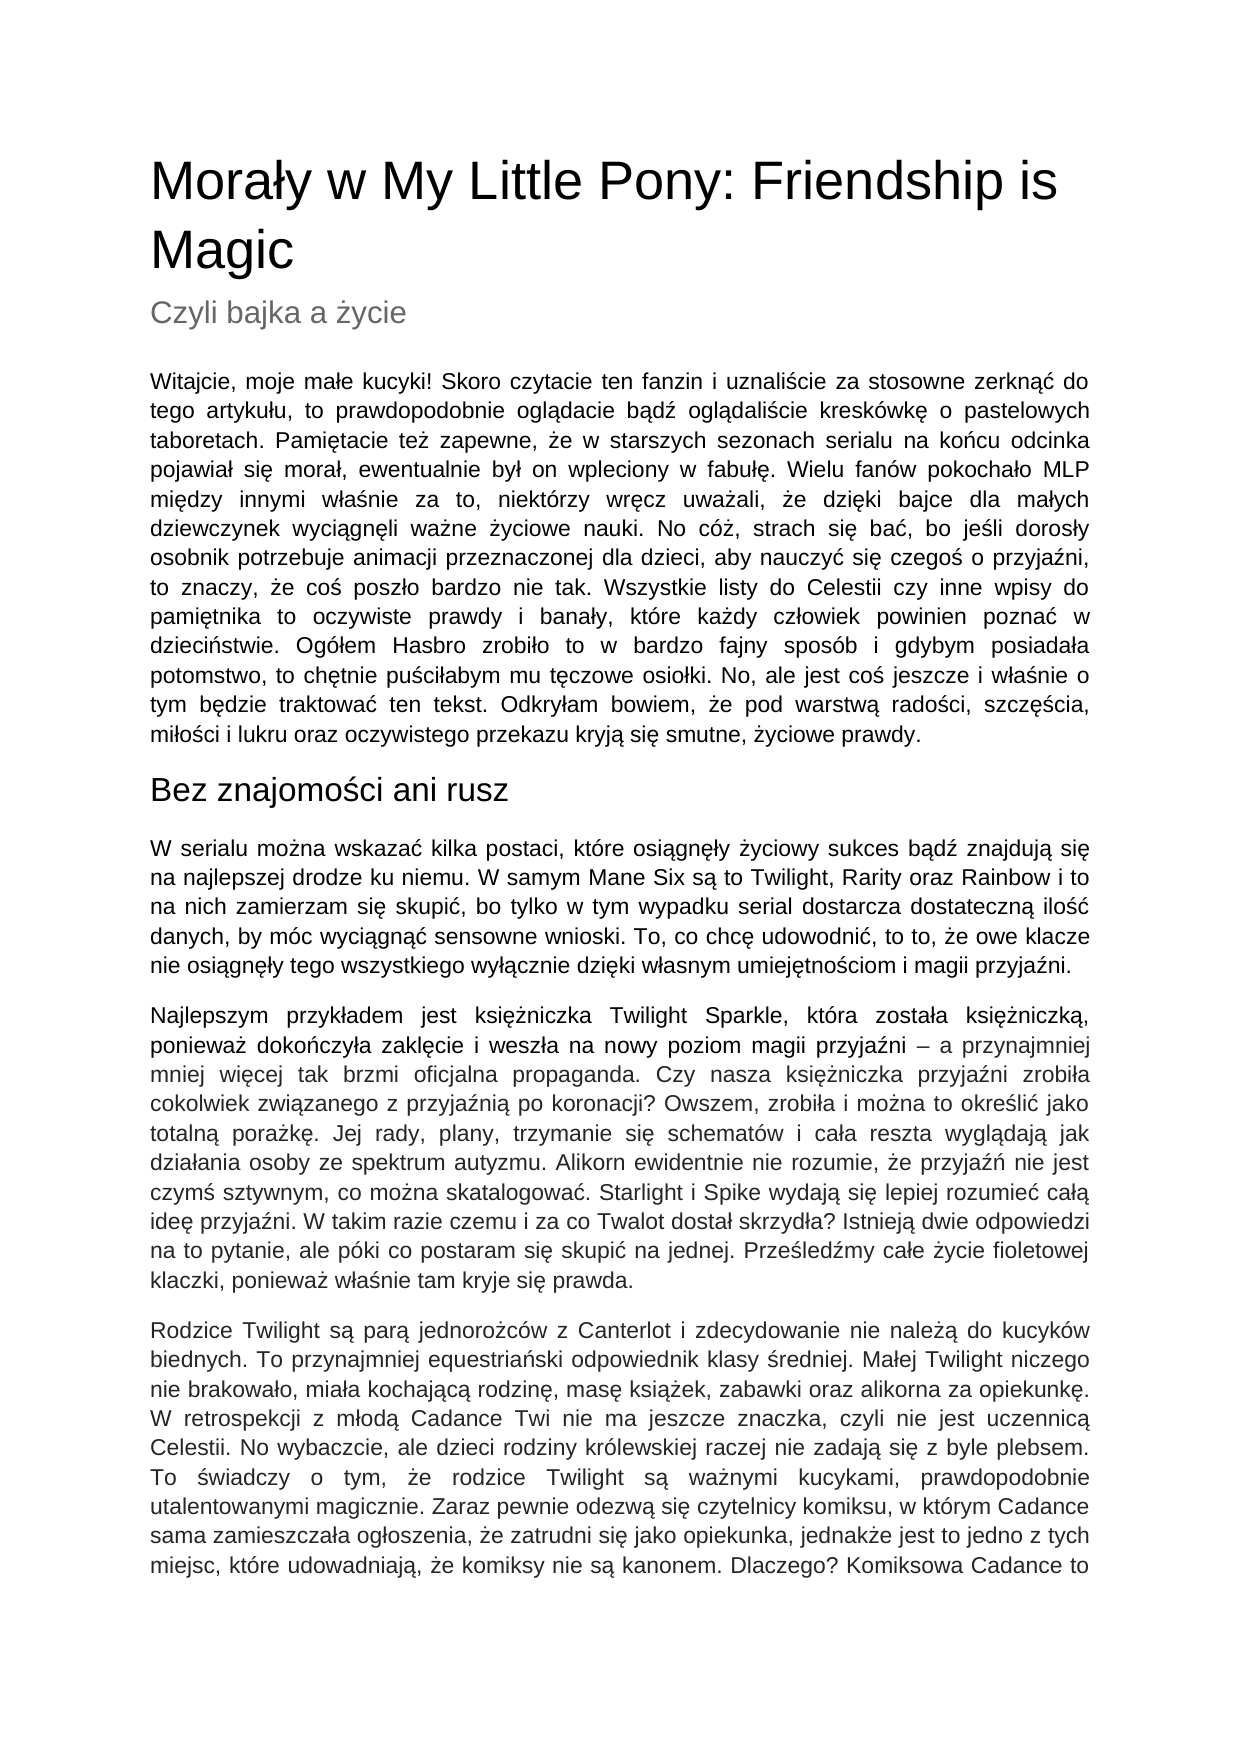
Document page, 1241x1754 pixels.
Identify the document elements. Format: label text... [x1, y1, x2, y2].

title Morały w My Little Pony: Friendship is Magic [150, 150, 1091, 280]
text Rodzice Twilight są parą jednorożców z Canterlot i zdecydowanie nie należą do kucyków biednych. To przynajmniej equestriański odpowiednik klasy średniej. Małej Twilight niczego nie brakowało, miała kochającą rodzinę, masę książek, zabawki oraz alikorna za opiekunkę. W retrospekcji z młodą Cadance Twi nie ma jeszcze znaczka, czyli nie jest uczennicą Celestii. No wybaczcie, ale dzieci rodziny królewskiej raczej nie zadają się z byle plebsem. To świadczy o tym, że rodzice Twilight są ważnymi kucykami, prawdopodobnie utalentowanymi magicznie. Zaraz pewnie odezwą się czytelnicy komiksu, w którym Cadance sama zamieszczała ogłoszenia, że zatrudni się jako opiekunka, jednakże jest to jedno z tych miejsc, które udowadniają, że komiksy nie są kanonem. Dlaczego? Komiksowa Cadance to [150, 1317, 1091, 1578]
subtitle Czyli bajka a życie [150, 295, 1091, 330]
subtitle Bez znajomości ani rusz [150, 772, 1091, 809]
text W serialu można wskazać kilka postaci, które osiągnęły życiowy sukces bądź znajdują się na najlepszej drodze ku niemu. W samym Mane Six są to Twilight, Rarity oraz Rainbow i to na nich zamierzam się skupić, bo tylko w tym wypadku serial dostarcza dostateczną ilość danych, by móc wyciągnąć sensowne wnioski. To, co chcę udowodnić, to to, że owe klacze nie osiągnęły tego wszystkiego wyłącznie dzięki własnym umiejętnościom i magii przyjaźni. [150, 835, 1091, 978]
text Witajcie, moje małe kucyki! Skoro czytacie ten fanzin i uznaliście za stosowne zerknąć do tego artykułu, to prawdopodobnie oglądacie bądź oglądaliście kreskówkę o pastelowych taboretach. Pamiętacie też zapewne, że w starszych sezonach serialu na końcu odcinka pojawiał się morał, ewentualnie był on wpleciony w fabułę. Wielu fanów pokochało MLP między innymi właśnie za to, niektórzy wręcz uważali, że dzięki bajce dla małych dziewczynek wyciągnęli ważne życiowe nauki. No cóż, strach się bać, bo jeśli dorosły osobnik potrzebuje animacji przeznaczonej dla dzieci, aby nauczyć się czegoś o przyjaźni, to znaczy, że coś poszło bardzo nie tak. Wszystkie listy do Celestii czy inne wpisy do pamiętnika to oczywiste prawdy i banały, które każdy człowiek powinien poznać w dzieciństwie. Ogółem Hasbro zrobiło to w bardzo fajny sposób i gdybym posiadała potomstwo, to chętnie puściłabym mu tęczowe osiołki. No, ale jest coś jeszcze i właśnie o tym będzie traktować ten tekst. Odkryłam bowiem, że pod warstwą radości, szczęścia, miłości i lukru oraz oczywistego przekazu kryją się smutne, życiowe prawdy. [150, 369, 1091, 747]
text Najlepszym przykładem jest księżniczka Twilight Sparkle, która została księżniczką, ponieważ dokończyła zaklęcie i weszła na nowy poziom magii przyjaźni – a przynajmniej mniej więcej tak brzmi oficjalna propaganda. Czy nasza księżniczka przyjaźni zrobiła cokolwiek związanego z przyjaźnią po koronacji? Owszem, zrobiła i można to określić jako totalną porażkę. Jej rady, plany, trzymanie się schematów i cała reszta wyglądają jak działania osoby ze spektrum autyzmu. Alikorn ewidentnie nie rozumie, że przyjaźń nie jest czymś sztywnym, co można skatalogować. Starlight i Spike wydają się lepiej rozumieć całą ideę przyjaźni. W takim razie czemu i za co Twalot dostał skrzydła? Istnieją dwie odpowiedzi na to pytanie, ale póki co postaram się skupić na jednej. Prześledźmy całe życie fioletowej klaczki, ponieważ właśnie tam kryje się prawda. [150, 1003, 1091, 1293]
